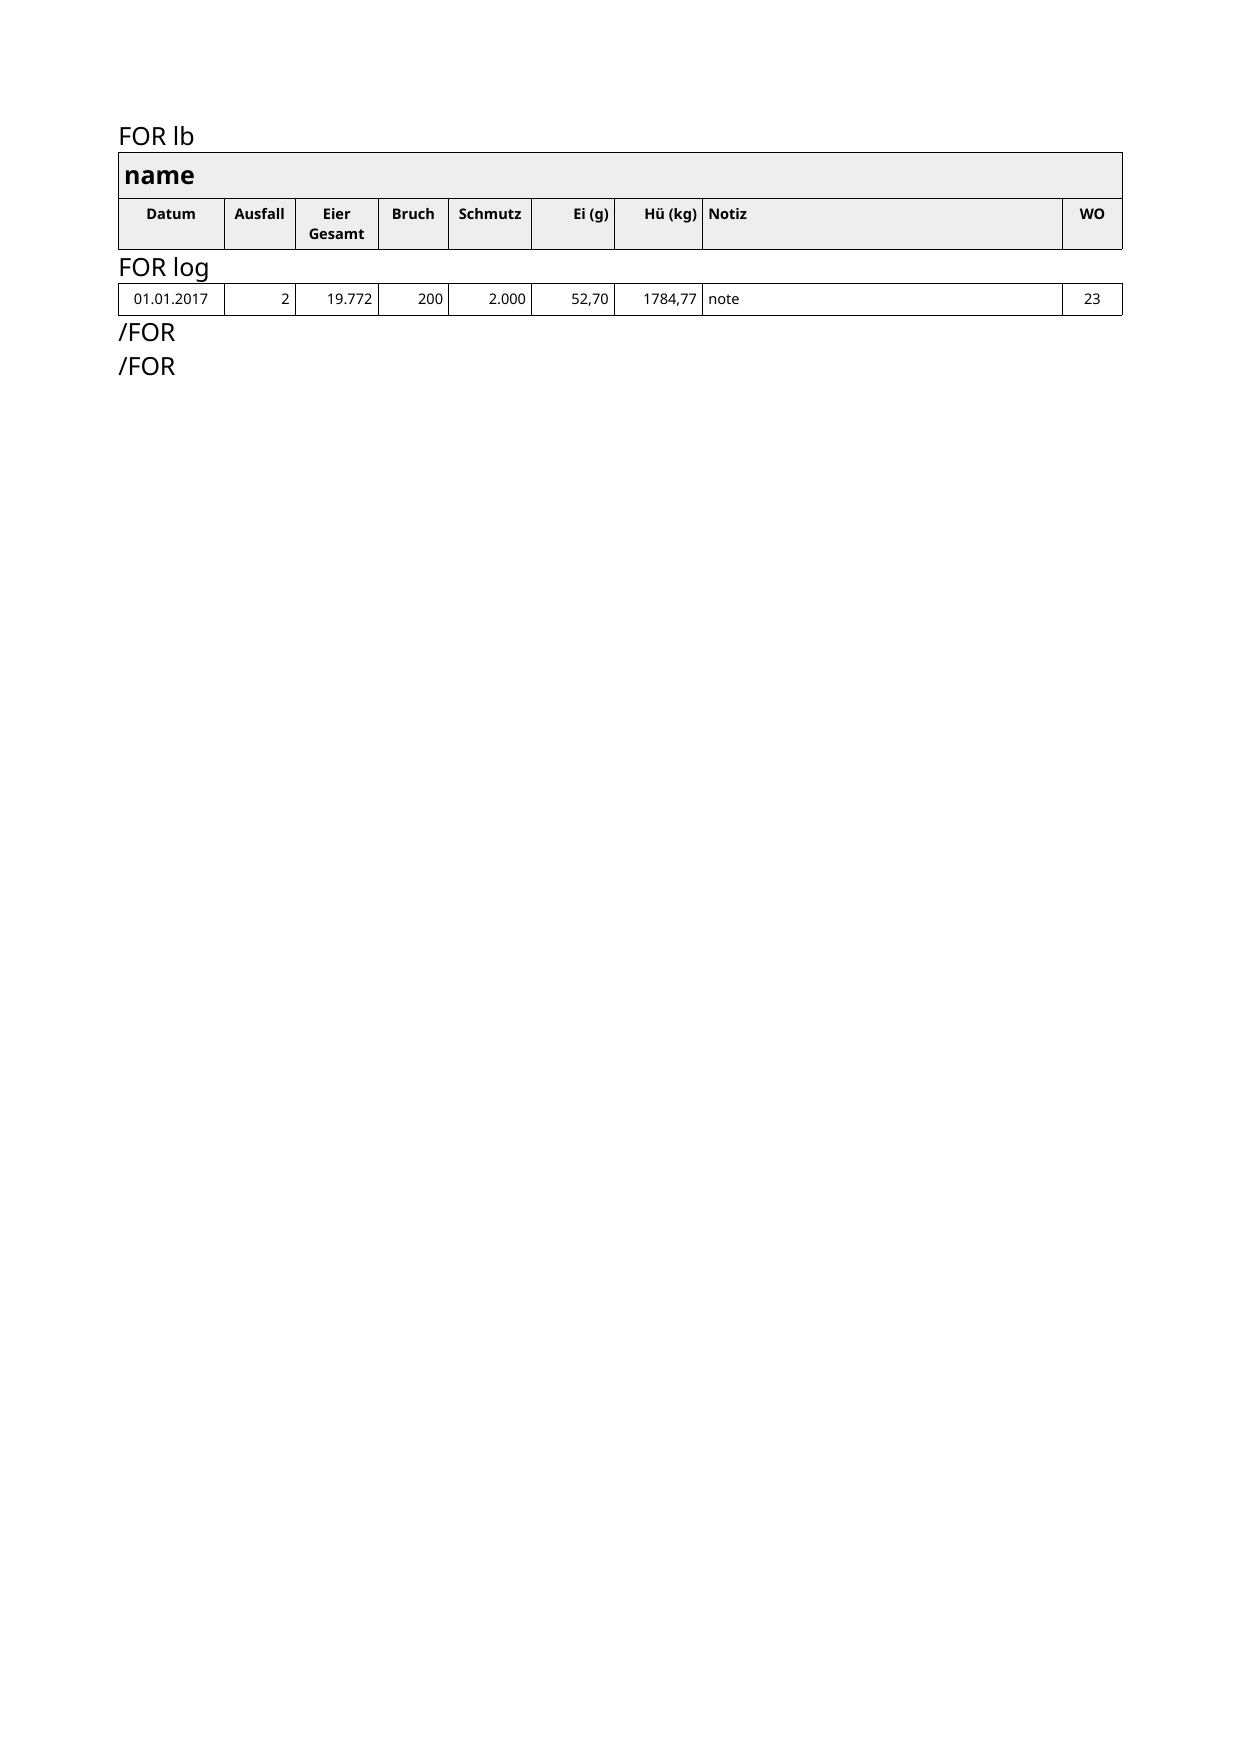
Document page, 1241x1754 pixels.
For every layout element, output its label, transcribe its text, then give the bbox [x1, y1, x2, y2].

text FOR lb [118, 118, 1122, 152]
table_header 01.01.2017 [119, 284, 224, 315]
table_header 200 [379, 284, 448, 315]
table_header name [119, 153, 1122, 198]
table_cell WO [1063, 199, 1122, 249]
table_cell Eier Gesamt [296, 199, 378, 249]
table_cell Datum [119, 199, 224, 249]
table_cell Hü (kg) [615, 199, 702, 249]
table_header 2 [225, 284, 295, 315]
text FOR log [118, 250, 1122, 283]
table_cell Bruch [379, 199, 448, 249]
table_cell Notiz [703, 199, 1062, 249]
table_header 23 [1063, 284, 1122, 315]
table_cell Ausfall [225, 199, 295, 249]
table_cell Schmutz [449, 199, 531, 249]
text /FOR [118, 316, 1122, 349]
table_header note [703, 284, 1062, 315]
text /FOR [118, 349, 1122, 383]
table_cell Ei (g) [532, 199, 614, 249]
table_header 19.772 [296, 284, 378, 315]
table_header 2.000 [449, 284, 531, 315]
table_header 52,70 [532, 284, 614, 315]
table_header 1784,77 [615, 284, 702, 315]
